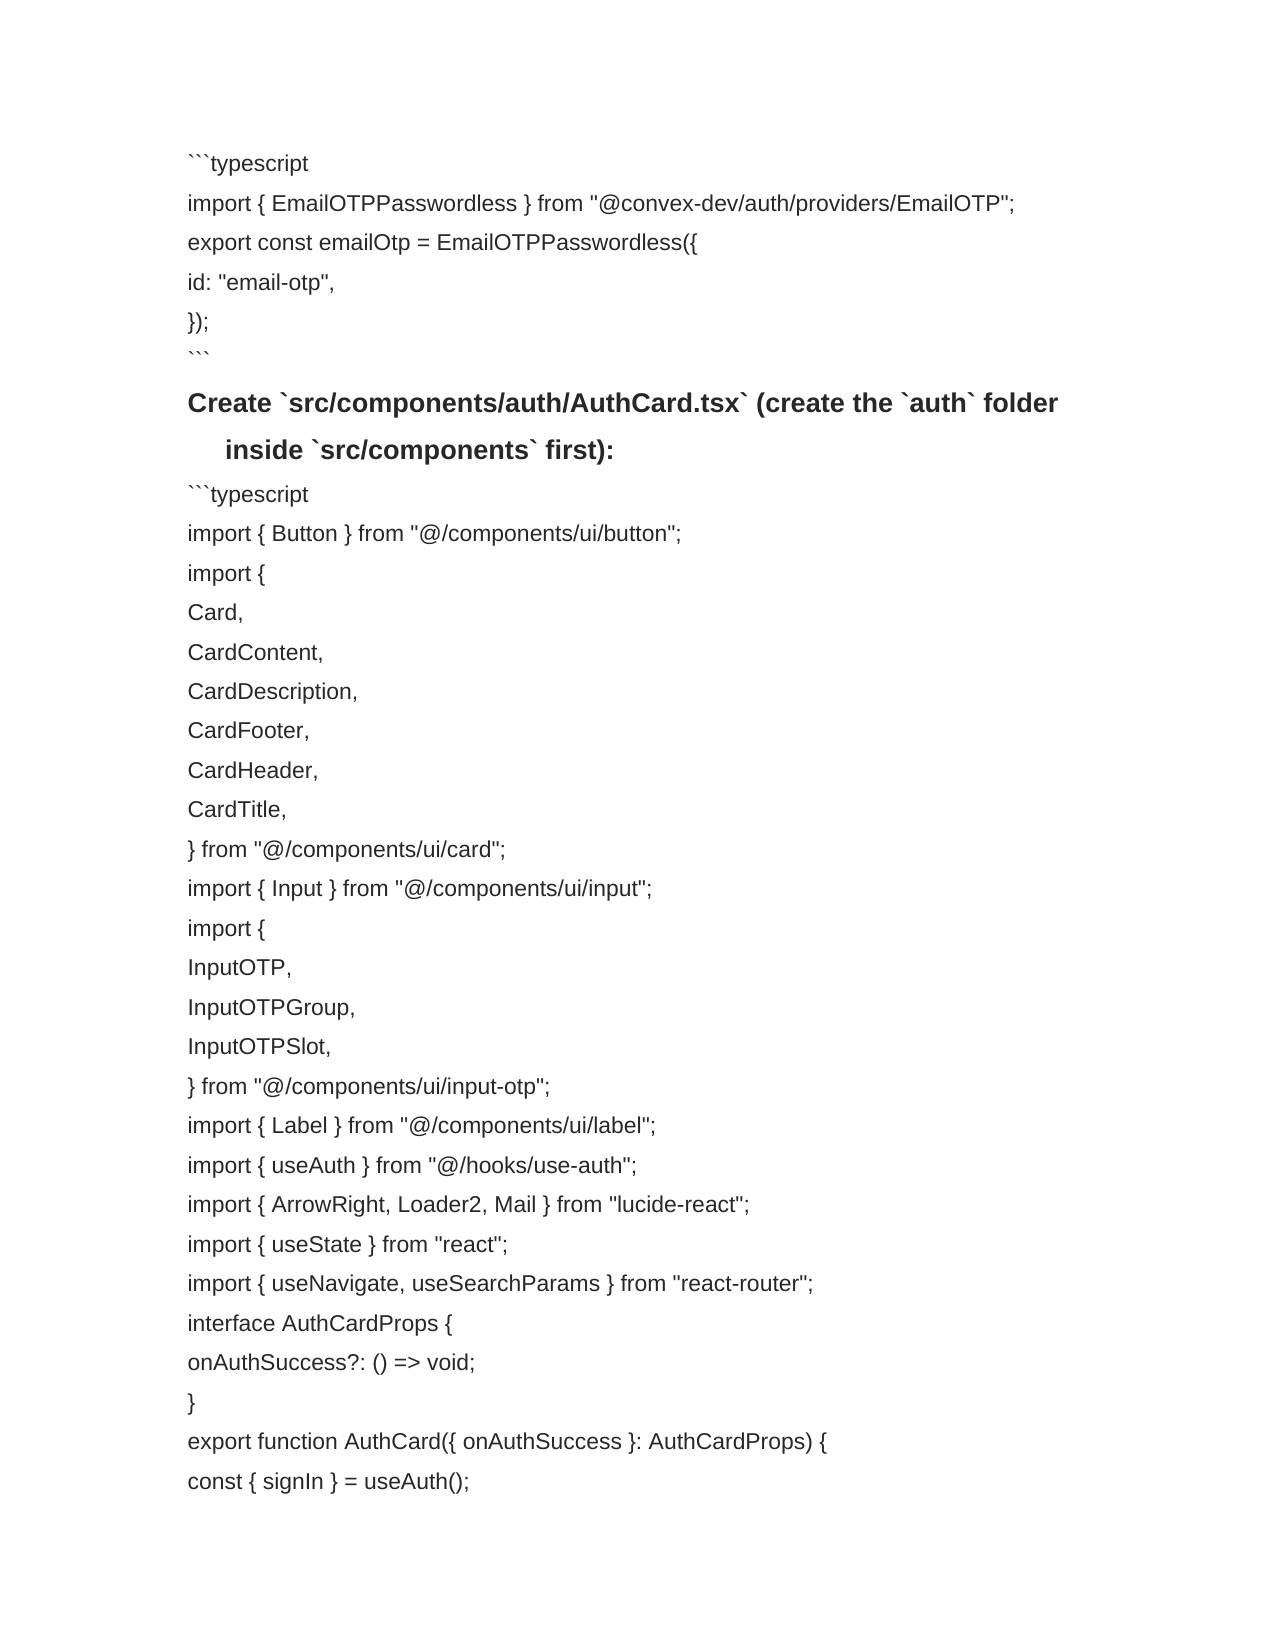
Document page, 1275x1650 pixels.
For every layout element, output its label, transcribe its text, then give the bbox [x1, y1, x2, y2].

list import { Input } from "@/components/ui/input"; [187, 875, 1125, 902]
list ```typescript [187, 481, 1125, 507]
list CardHeader, [187, 757, 1125, 783]
list CardContent, [187, 638, 1125, 665]
list export function AuthCard({ onAuthSuccess }: AuthCardProps) { [187, 1428, 1125, 1454]
list } from "@/components/ui/input-otp"; [187, 1073, 1125, 1099]
subtitle Create `src/components/auth/AuthCard.tsx` (create the `auth` folder inside `src/components` first): [187, 387, 1125, 465]
list onAuthSuccess?: () => void; [187, 1349, 1125, 1376]
list CardFooter, [187, 717, 1125, 744]
list import { useAuth } from "@/hooks/use-auth"; [187, 1152, 1125, 1178]
list interface AuthCardProps { [187, 1310, 1125, 1336]
list import { Button } from "@/components/ui/button"; [187, 520, 1125, 546]
list ```typescript [187, 150, 1125, 176]
list InputOTPGroup, [187, 994, 1125, 1020]
list import { useState } from "react"; [187, 1231, 1125, 1257]
list InputOTP, [187, 954, 1125, 981]
list import { Label } from "@/components/ui/label"; [187, 1112, 1125, 1139]
list import { EmailOTPPasswordless } from "@convex-dev/auth/providers/EmailOTP"; [187, 189, 1125, 216]
list const { signIn } = useAuth(); [187, 1468, 1125, 1494]
list export const emailOtp = EmailOTPPasswordless({ [187, 229, 1125, 255]
list } [187, 1389, 1125, 1415]
list import { [187, 559, 1125, 586]
list ``` [187, 347, 1125, 374]
list import { [187, 915, 1125, 941]
list import { ArrowRight, Loader2, Mail } from "lucide-react"; [187, 1191, 1125, 1218]
list CardDescription, [187, 678, 1125, 704]
list import { useNavigate, useSearchParams } from "react-router"; [187, 1270, 1125, 1297]
list Card, [187, 599, 1125, 625]
list CardTitle, [187, 796, 1125, 823]
list }); [187, 308, 1125, 334]
list InputOTPSlot, [187, 1033, 1125, 1060]
list id: "email-otp", [187, 268, 1125, 295]
list } from "@/components/ui/card"; [187, 836, 1125, 862]
